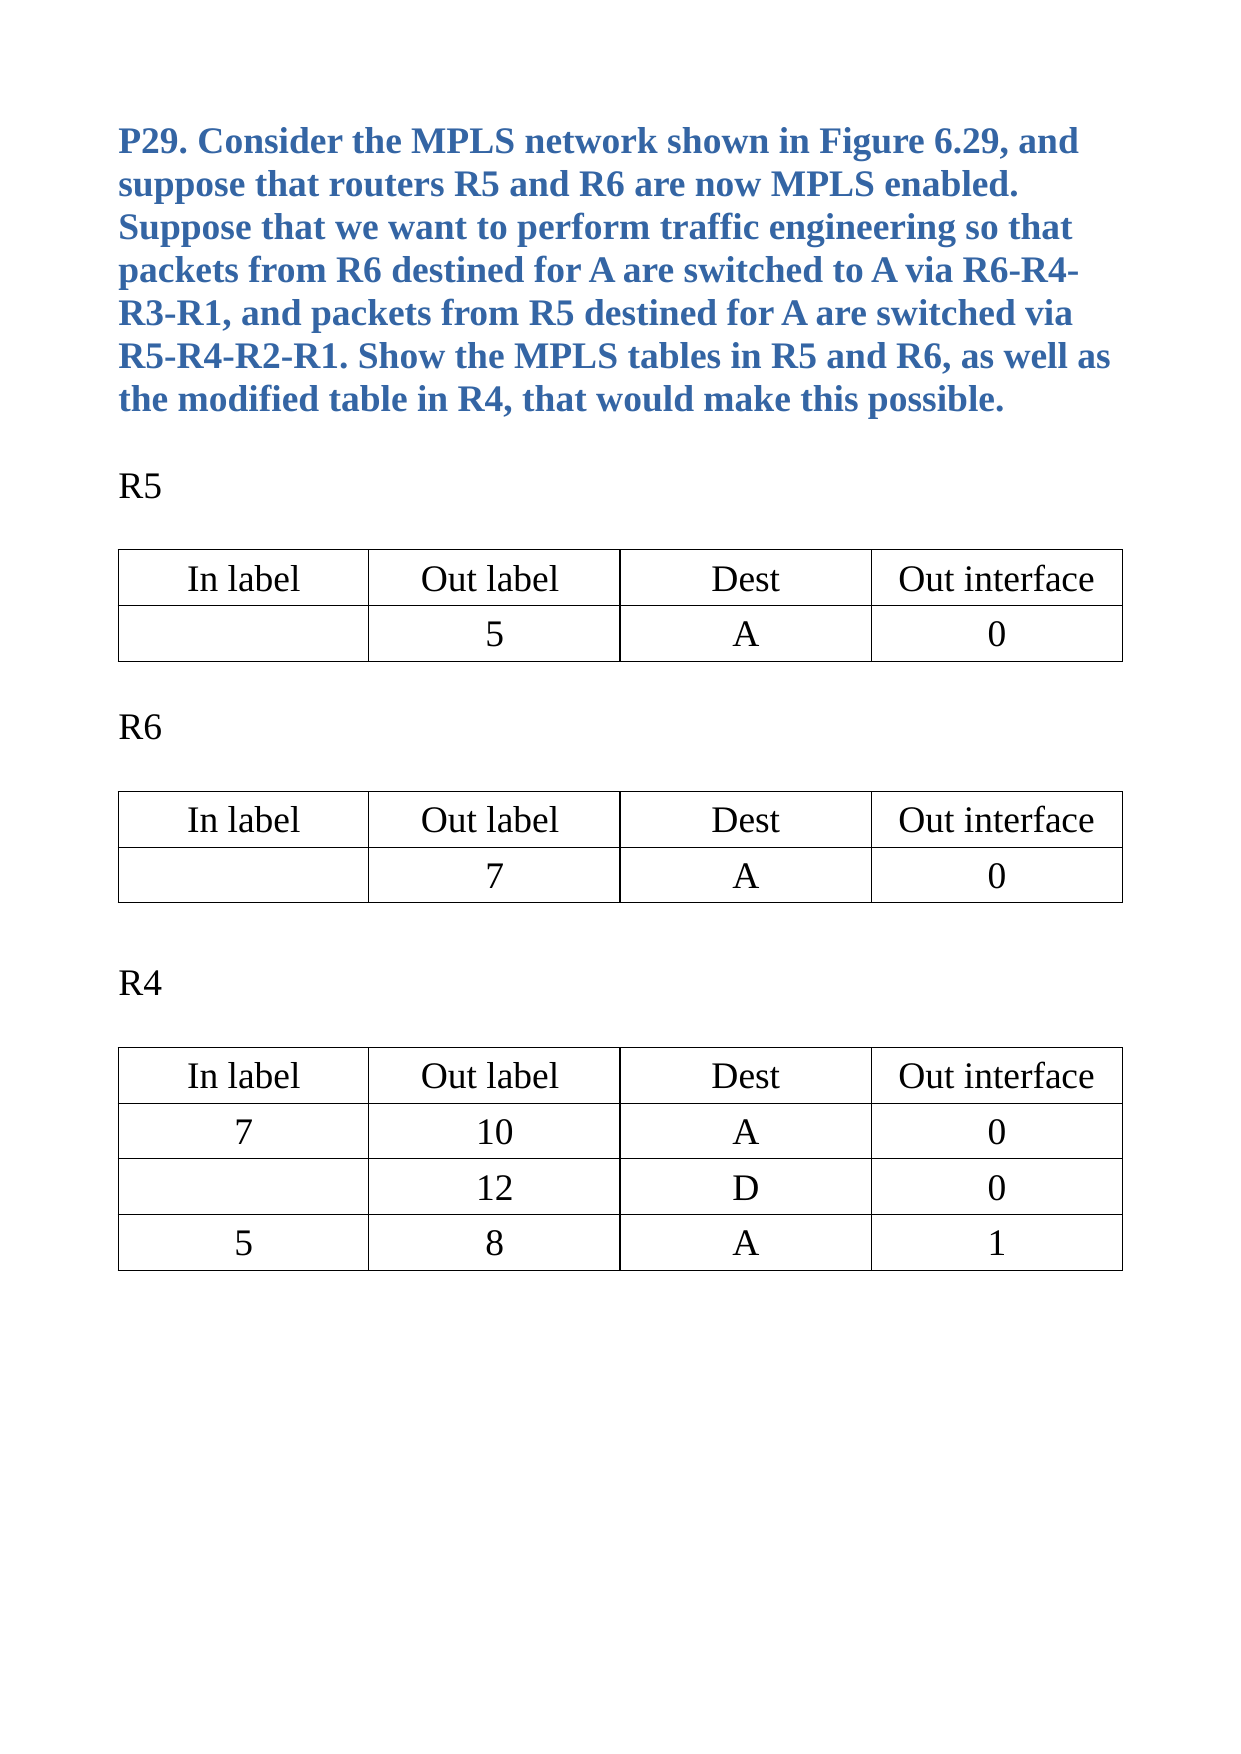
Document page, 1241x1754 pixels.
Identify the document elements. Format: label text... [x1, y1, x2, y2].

table_header Out label [369, 792, 619, 847]
table_cell 10 [369, 1104, 619, 1158]
table_cell D [621, 1159, 871, 1214]
table_header In label [119, 792, 368, 847]
table_cell 0 [872, 1159, 1122, 1214]
table_header Out label [369, 550, 619, 605]
table_cell 0 [872, 1104, 1122, 1158]
text R6 [118, 705, 1122, 748]
table_header Out interface [872, 1048, 1122, 1103]
table_cell 0 [872, 848, 1122, 902]
table_header Dest [621, 1048, 871, 1103]
table_cell 1 [872, 1215, 1122, 1269]
table_cell [119, 1159, 368, 1214]
text R5-R4-R2-R1. Show the MPLS tables in R5 and R6, as well as the modified table in R4, that would make this possible. [118, 334, 1122, 420]
table_header In label [119, 1048, 368, 1103]
text P29. Consider the MPLS network shown in Figure 6.29, and suppose that routers R5 and R6 are now MPLS enabled. Suppose that we want to perform traffic engineering so that packets from R6 destined for A are switched to A via R6-R4-R3-R1, and packets from R5 destined for A are switched via [118, 118, 1122, 334]
table_header Dest [621, 792, 871, 847]
table_cell A [621, 606, 871, 661]
table_cell [119, 606, 368, 661]
table_header Dest [621, 550, 871, 605]
table_cell 5 [119, 1215, 368, 1269]
table_cell [119, 848, 368, 902]
table_header In label [119, 550, 368, 605]
table_cell 5 [369, 606, 619, 661]
table_cell 7 [119, 1104, 368, 1158]
table_header Out interface [872, 550, 1122, 605]
text R5 [118, 463, 1122, 506]
table_header Out interface [872, 792, 1122, 847]
table_cell 8 [369, 1215, 619, 1269]
table_cell 12 [369, 1159, 619, 1214]
table_cell A [621, 1215, 871, 1269]
text R4 [118, 961, 1122, 1004]
table_cell A [621, 1104, 871, 1158]
table_cell A [621, 848, 871, 902]
table_cell 7 [369, 848, 619, 902]
table_cell 0 [872, 606, 1122, 661]
table_header Out label [369, 1048, 619, 1103]
